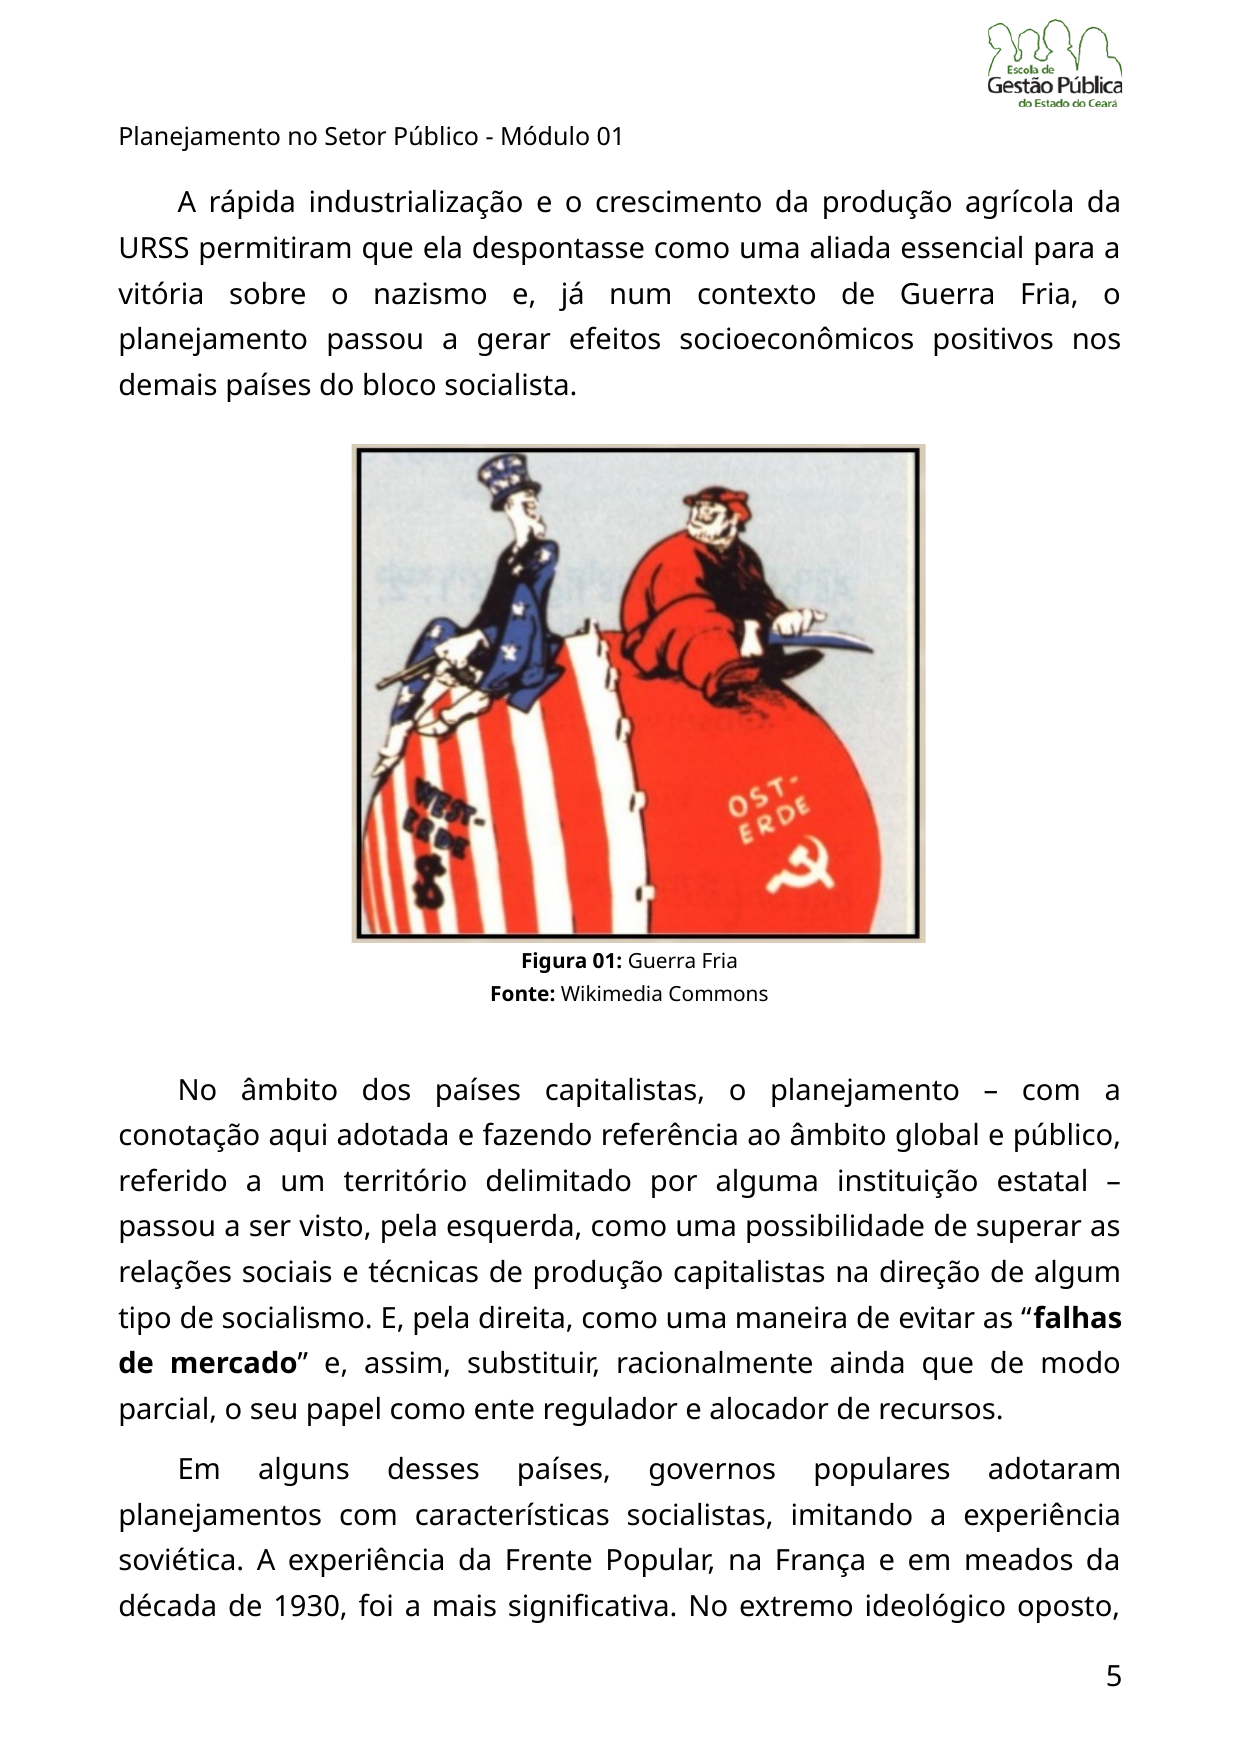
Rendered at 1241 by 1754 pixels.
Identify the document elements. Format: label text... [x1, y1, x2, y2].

text A rápida industrialização e o crescimento da produção agrícola da URSS permitiram que ela despontasse como uma aliada essencial para a vitória sobre o nazismo e, já num contexto de Guerra Fria, o planejamento passou a gerar efeitos socioeconômicos positivos nos demais países do bloco socialista. [118, 182, 1122, 404]
text No âmbito dos países capitalistas, o planejamento – com a conotação aqui adotada e fazendo referência ao âmbito global e público, referido a um território delimitado por alguma instituição estatal – passou a ser visto, pela esquerda, como uma possibilidade de superar as relações sociais e técnicas de produção capitalistas na direção de algum tipo de socialismo. E, pela direita, como uma maneira de evitar as “falhas de mercado” e, assim, substituir, racionalmente ainda que de modo parcial, o seu papel como ente regulador e alocador de recursos. [118, 1069, 1122, 1428]
picture [351, 444, 926, 943]
text Em alguns desses países, governos populares adotaram planejamentos com características socialistas, imitando a experiência soviética. A experiência da Frente Popular, na França e em meados da década de 1930, foi a mais significativa. No extremo ideológico oposto, [118, 1448, 1122, 1625]
text Figura 01: Guerra Fria Fonte: Wikimedia Commons [317, 443, 941, 1008]
picture [118, 19, 1123, 107]
